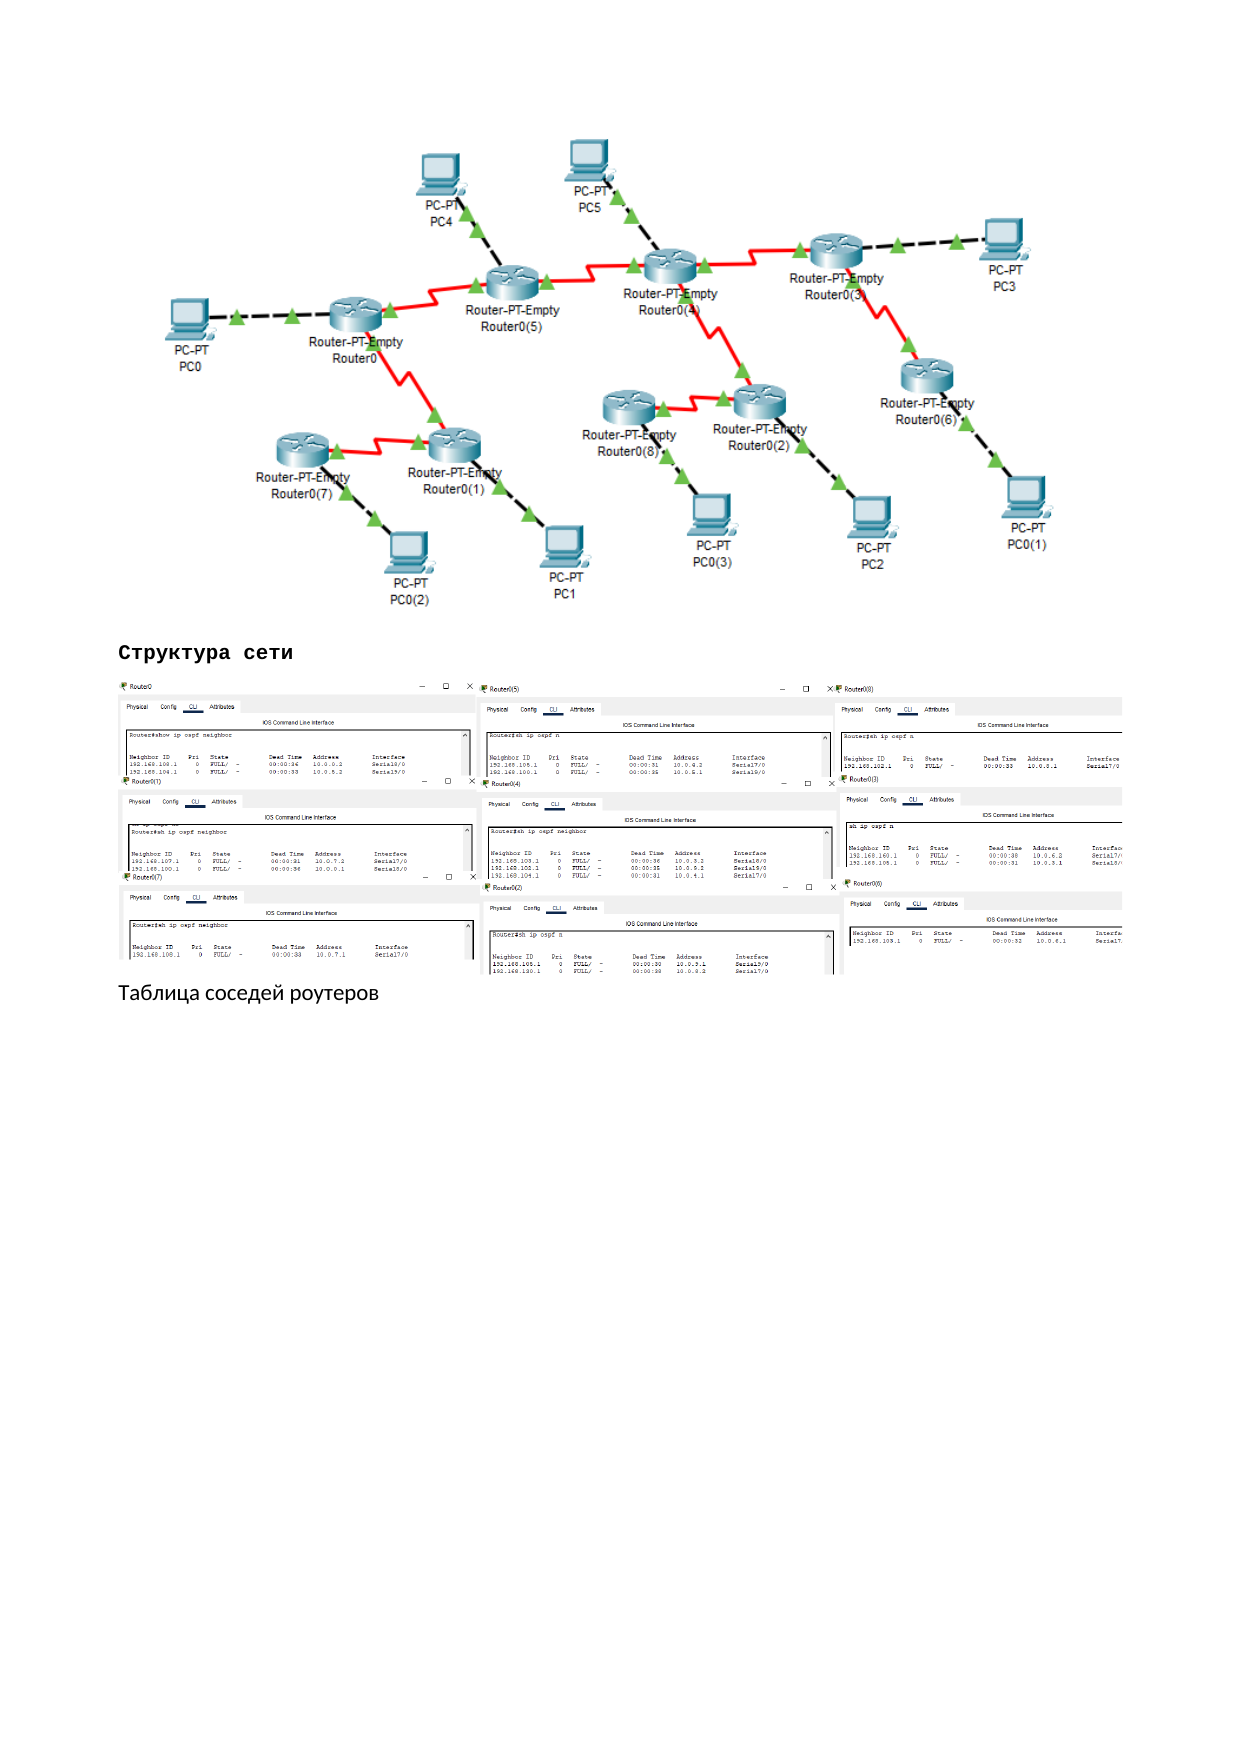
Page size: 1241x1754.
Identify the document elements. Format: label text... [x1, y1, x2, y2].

text Структура сети [118, 642, 1122, 666]
picture [118, 118, 1123, 642]
text Таблица соседей роутеров [118, 975, 1122, 1007]
picture [118, 679, 1123, 975]
